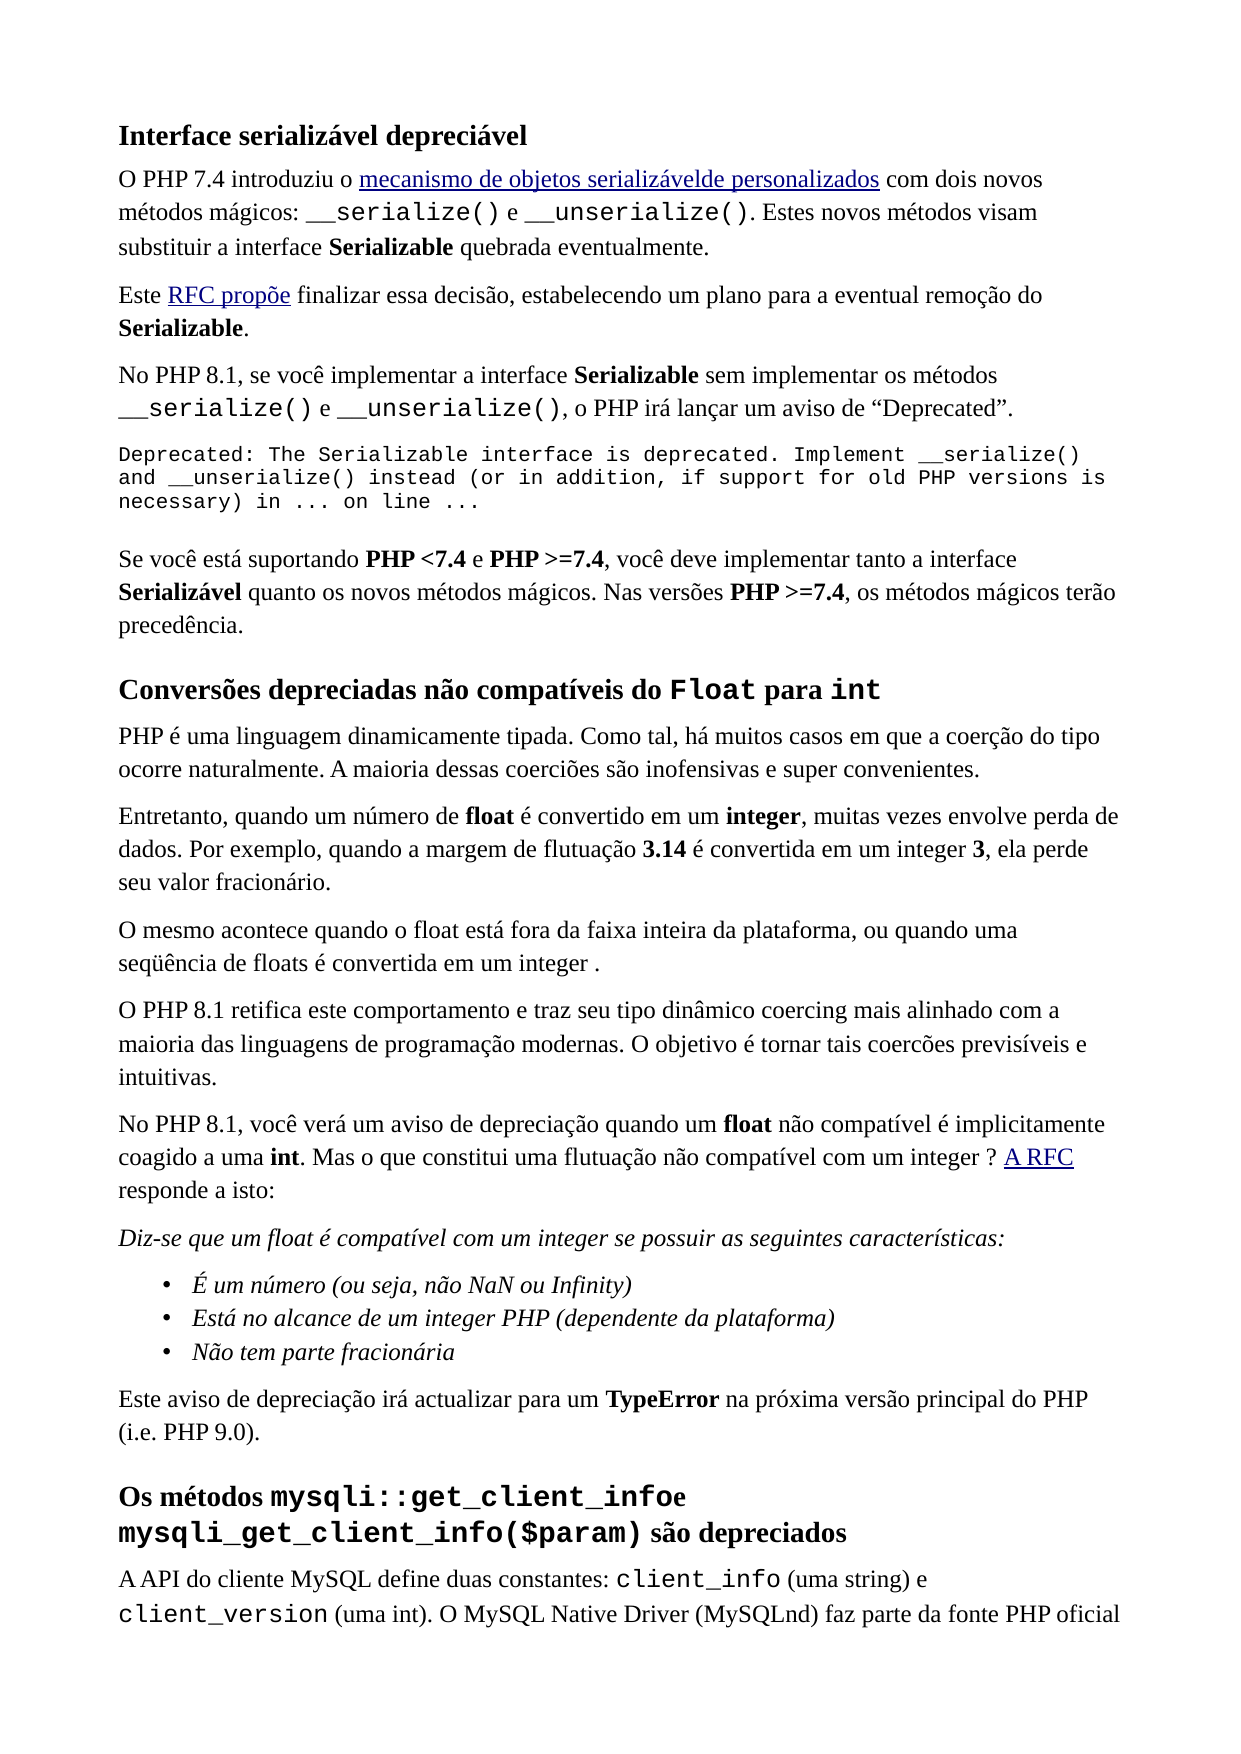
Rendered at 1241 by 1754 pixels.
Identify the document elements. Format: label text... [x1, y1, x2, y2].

text Este aviso de depreciação irá actualizar para um TypeError na próxima versão principal do PHP (i.e. PHP 9.0). [118, 1384, 1122, 1446]
text Entretanto, quando um número de float é convertido em um integer, muitas vezes envolve perda de dados. Por exemplo, quando a margem de flutuação 3.14 é convertida em um integer 3, ela perde seu valor fracionário. [118, 801, 1122, 896]
text Deprecated: The Serializable interface is deprecated. Implement __serialize() and __unserialize() instead (or in addition, if support for old PHP versions is necessary) in ... on line ... [118, 443, 1122, 514]
subtitle Interface serializável depreciável [118, 118, 1122, 152]
text O PHP 7.4 introduziu o mecanismo de objetos serializávelde personalizados com dois novos métodos mágicos: __serialize() e __unserialize(). Estes novos métodos visam substituir a interface Serializable quebrada eventualmente. [118, 164, 1122, 261]
list É um número (ou seja, não NaN ou Infinity) [162, 1271, 1122, 1299]
list Está no alcance de um integer PHP (dependente da plataforma) [162, 1303, 1122, 1332]
text O PHP 8.1 retifica este comportamento e traz seu tipo dinâmico coercing mais alinhado com a maioria das linguagens de programação modernas. O objetivo é tornar tais coercões previsíveis e intuitivas. [118, 996, 1122, 1090]
subtitle Os métodos mysqli::get_client_infoe mysqli_get_client_info($param) são depreciados [118, 1479, 1122, 1551]
text O mesmo acontece quando o float está fora da faixa inteira da plataforma, ou quando uma seqüência de floats é convertida em um integer . [118, 915, 1122, 977]
list Não tem parte fracionária [162, 1337, 1122, 1365]
text No PHP 8.1, se você implementar a interface Serializable sem implementar os métodos __serialize() e __unserialize(), o PHP irá lançar um aviso de “Deprecated”. [118, 361, 1122, 424]
subtitle Conversões depreciadas não compatíveis do Float para int [118, 672, 1122, 708]
text Se você está suportando PHP <7.4 e PHP >=7.4, você deve implementar tanto a interface Serializável quanto os novos métodos mágicos. Nas versões PHP >=7.4, os métodos mágicos terão precedência. [118, 544, 1122, 639]
text A API do cliente MySQL define duas constantes: client_info (uma string) e client_version (uma int). O MySQL Native Driver (MySQLnd) faz parte da fonte PHP oficial [118, 1564, 1122, 1630]
text PHP é uma linguagem dinamicamente tipada. Como tal, há muitos casos em que a coerção do tipo ocorre naturalmente. A maioria dessas coerciões são inofensivas e super convenientes. [118, 721, 1122, 782]
text No PHP 8.1, você verá um aviso de depreciação quando um float não compatível é implicitamente coagido a uma int. Mas o que constitui uma flutuação não compatível com um integer ? A RFC responde a isto: [118, 1109, 1122, 1204]
text Diz-se que um float é compatível com um integer se possuir as seguintes características: [118, 1223, 1122, 1252]
text Este RFC propõe finalizar essa decisão, estabelecendo um plano para a eventual remoção do Serializable. [118, 280, 1122, 342]
